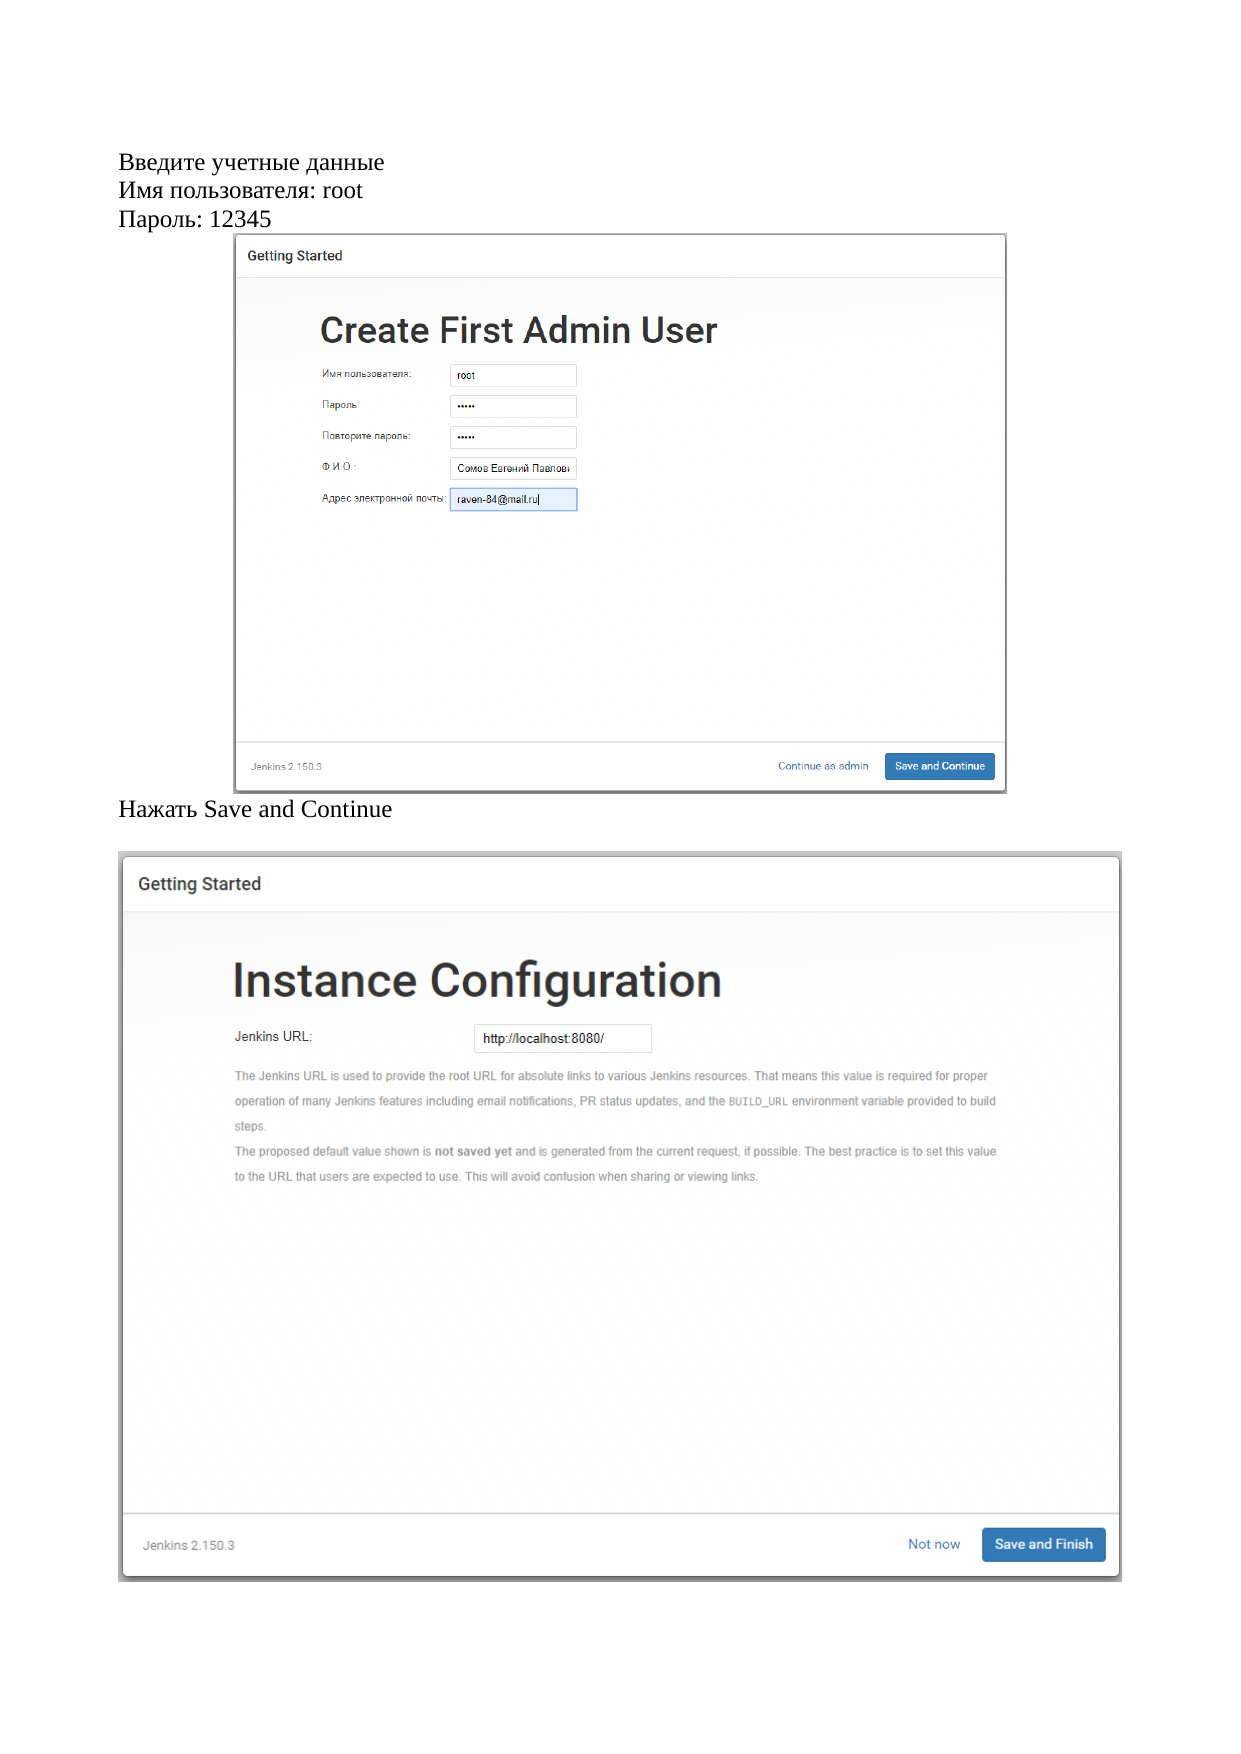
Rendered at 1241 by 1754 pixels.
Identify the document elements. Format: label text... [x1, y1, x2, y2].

text Пароль: 12345 [118, 204, 1122, 233]
picture [233, 233, 1008, 794]
text Нажать Save and Continue [118, 233, 1122, 822]
text Имя пользователя: root [118, 176, 1122, 204]
text Введите учетные данные [118, 147, 1122, 176]
picture [118, 851, 1123, 1582]
